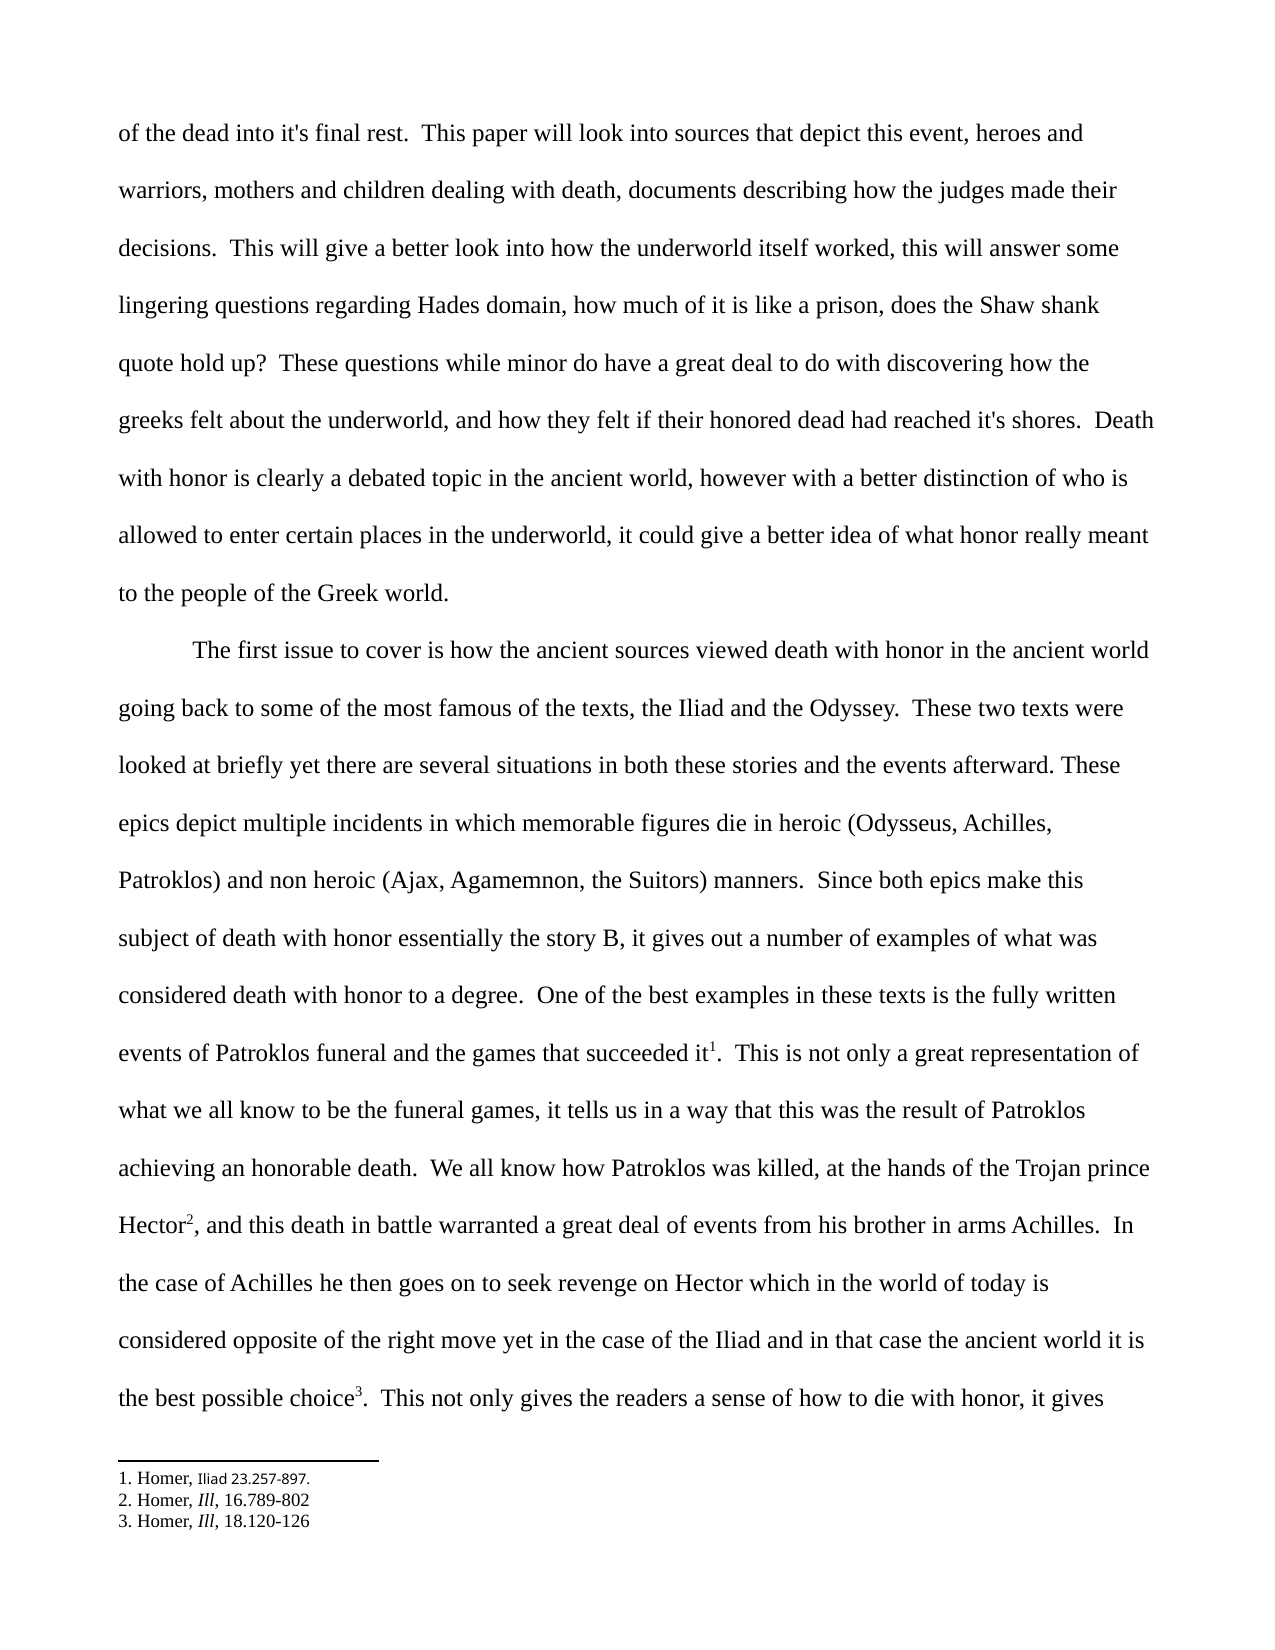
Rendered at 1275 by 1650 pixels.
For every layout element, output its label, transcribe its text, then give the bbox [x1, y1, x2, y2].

text . Homer, Ill, 18.120-126 [118, 1510, 1157, 1532]
text . Homer, Iliad 23.257-897. [118, 1467, 1157, 1489]
text of the dead into it's final rest. This paper will look into sources that depict this event, heroes and warriors, mothers and children dealing with death, documents describing how the judges made their decisions. This will give a better look into how the underworld itself worked, this will answer some lingering questions regarding Hades domain, how much of it is like a prison, does the Shaw shank quote hold up? These questions while minor do have a great deal to do with discovering how the greeks felt about the underworld, and how they felt if their honored dead had reached it's shores. Death with honor is clearly a debated topic in the ancient world, however with a better distinction of who is allowed to enter certain places in the underworld, it could give a better idea of what honor really meant to the people of the Greek world. [118, 118, 1157, 607]
text . Homer, Ill, 16.789-802 [118, 1489, 1157, 1510]
text The first issue to cover is how the ancient sources viewed death with honor in the ancient world going back to some of the most famous of the texts, the Iliad and the Odyssey. These two texts were looked at briefly yet there are several situations in both these stories and the events afterward. These epics depict multiple incidents in which memorable figures die in heroic (Odysseus, Achilles, Patroklos) and non heroic (Ajax, Agamemnon, the Suitors) manners. Since both epics make this subject of death with honor essentially the story B, it gives out a number of examples of what was considered death with honor to a degree. One of the best examples in these texts is the fully written events of Patroklos funeral and the games that succeeded it. This is not only a great representation of what we all know to be the funeral games, it tells us in a way that this was the result of Patroklos achieving an honorable death. We all know how Patroklos was killed, at the hands of the Trojan prince Hector, and this death in battle warranted a great deal of events from his brother in arms Achilles. In the case of Achilles he then goes on to seek revenge on Hector which in the world of today is considered opposite of the right move yet in the case of the Iliad and in that case the ancient world it is the best possible choice. This not only gives the readers a sense of how to die with honor, it gives [118, 636, 1157, 1412]
